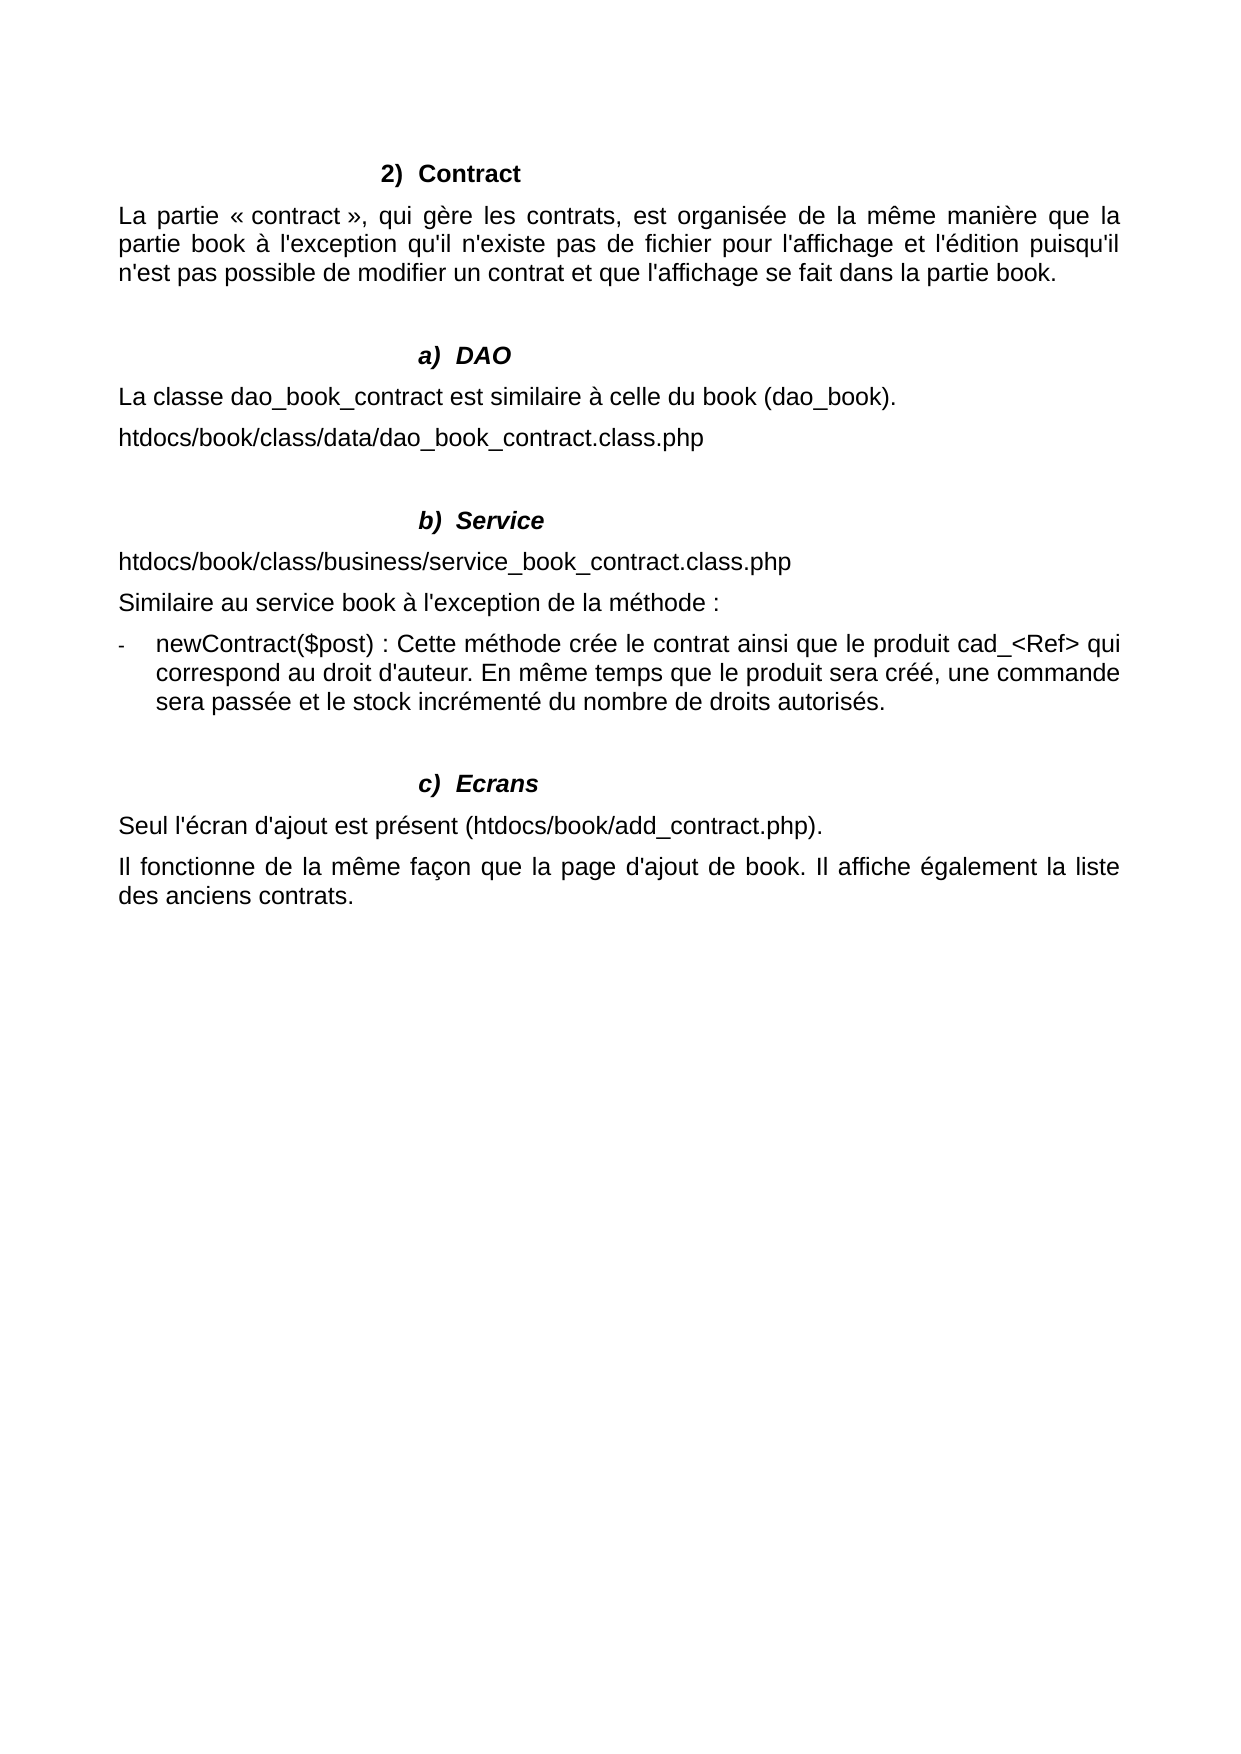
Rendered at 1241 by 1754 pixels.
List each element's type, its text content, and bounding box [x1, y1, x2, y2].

text htdocs/book/class/data/dao_book_contract.class.php [118, 423, 1122, 452]
text La partie « contract », qui gère les contrats, est organisée de la même manière que la partie book à l'exception qu'il n'existe pas de fichier pour l'affichage et l'édition puisqu'il n'est pas possible de modifier un contrat et que l'affichage se fait dans la partie book. [118, 201, 1122, 287]
subtitle Contract [381, 159, 1122, 188]
subtitle DAO [418, 341, 1122, 369]
text La classe dao_book_contract est similaire à celle du book (dao_book). [118, 382, 1122, 411]
text Il fonctionne de la même façon que la page d'ajout de book. Il affiche également la liste des anciens contrats. [118, 852, 1122, 909]
text Seul l'écran d'ajout est présent (htdocs/book/add_contract.php). [118, 811, 1122, 839]
subtitle Ecrans [418, 769, 1122, 798]
text htdocs/book/class/business/service_book_contract.class.php [118, 547, 1122, 576]
subtitle Service [418, 506, 1122, 534]
text Similaire au service book à l'exception de la méthode : [118, 588, 1122, 617]
list newContract($post) : Cette méthode crée le contrat ainsi que le produit cad_<Ref> qui correspond au droit d'auteur. En même temps que le produit sera créé, une commande sera passée et le stock incrémenté du nombre de droits autorisés. [118, 629, 1122, 716]
